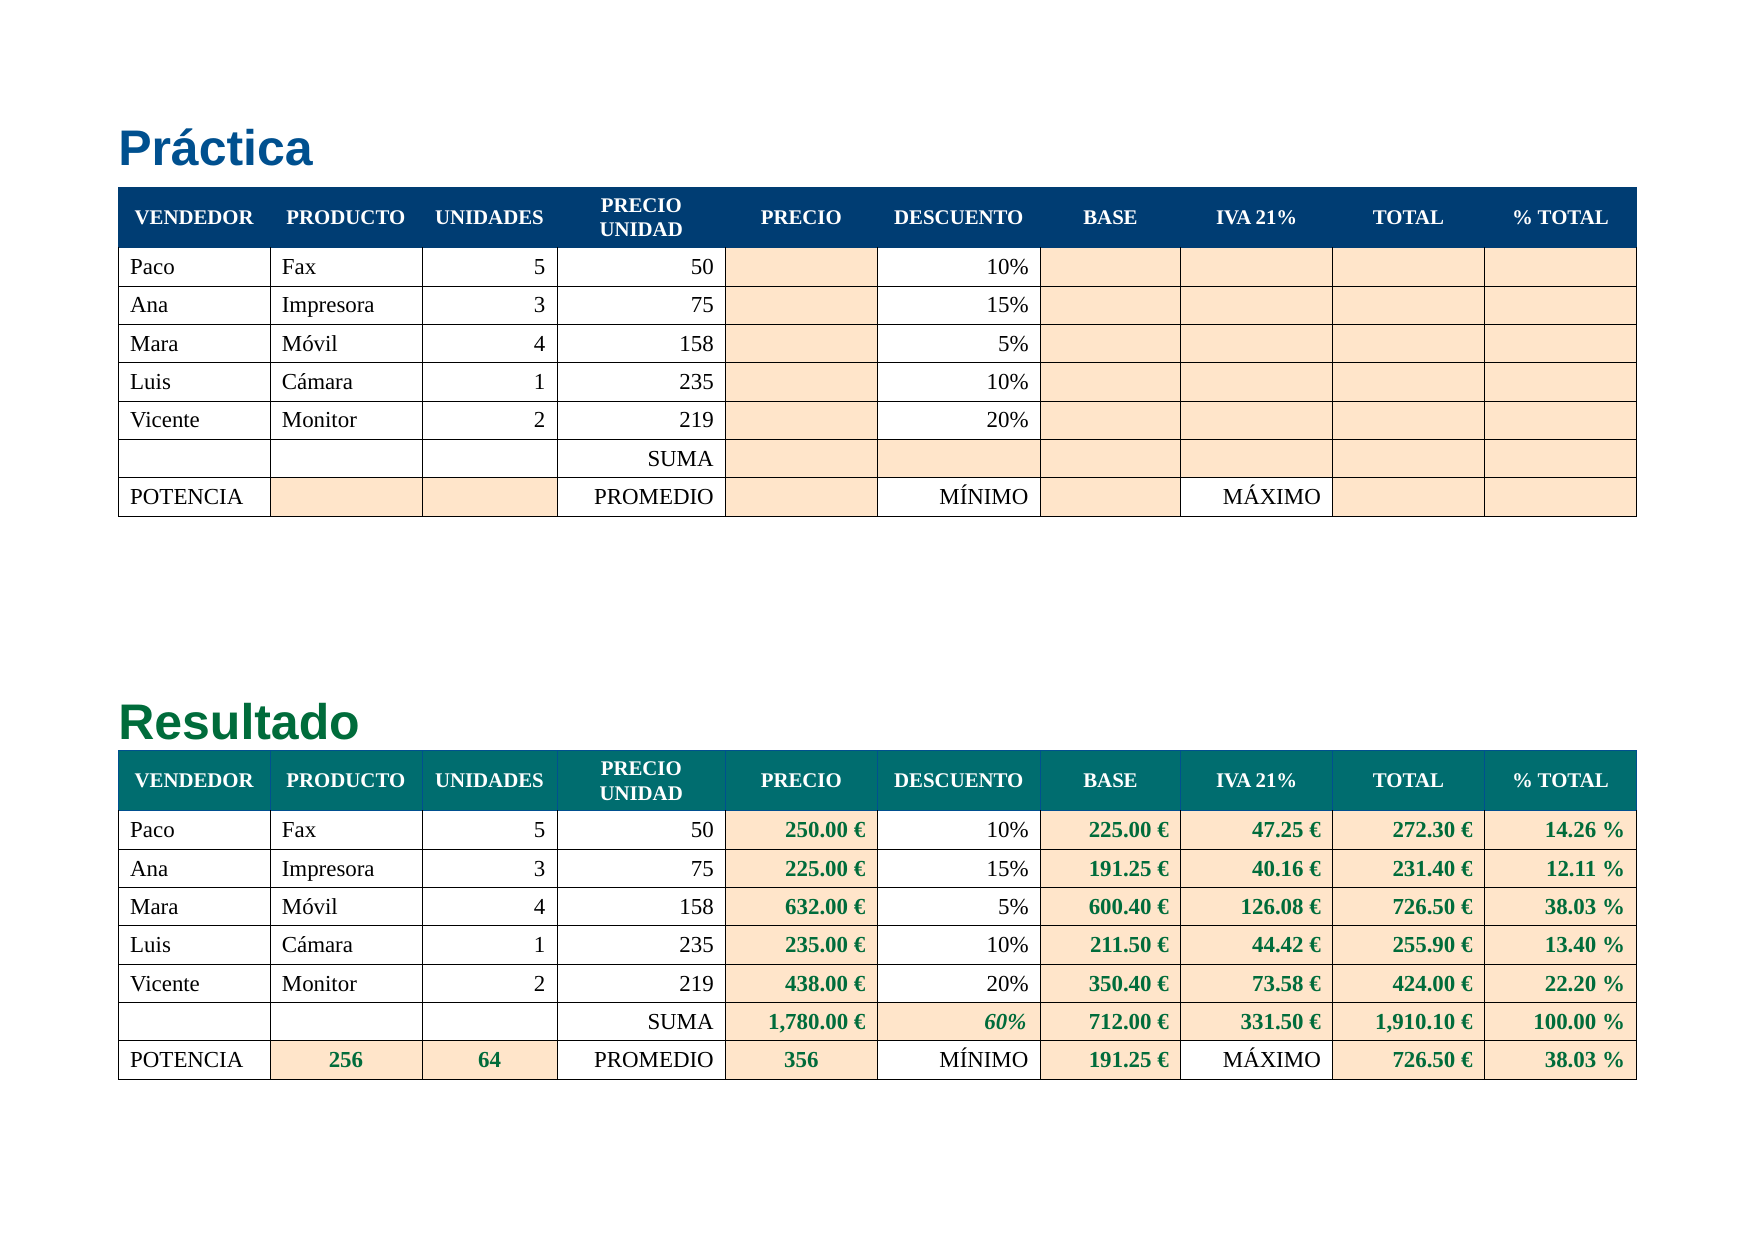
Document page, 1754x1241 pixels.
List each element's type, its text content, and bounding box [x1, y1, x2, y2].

table_cell PROMEDIO [558, 1041, 725, 1079]
table_cell [726, 287, 877, 324]
table_cell Ana [119, 850, 270, 887]
table_cell Monitor [271, 402, 422, 439]
table_header VENDEDOR [119, 188, 270, 247]
text Práctica [118, 118, 1636, 176]
table_cell 219 [558, 965, 725, 1002]
table_header DESCUENTO [878, 188, 1040, 247]
table_cell Cámara [271, 926, 422, 964]
table_cell 191,25 € [1041, 850, 1180, 887]
table_header UNIDADES [423, 188, 557, 247]
table_header UNIDADES [423, 751, 557, 810]
table_cell 5% [878, 325, 1040, 362]
table_cell [1181, 325, 1332, 362]
table_header PRECIO UNIDAD [558, 188, 725, 247]
table_cell 75 [558, 850, 725, 887]
table_cell Móvil [271, 325, 422, 362]
table_cell MÍNIMO [878, 1041, 1040, 1079]
table_cell 10% [878, 811, 1040, 849]
table_header DESCUENTO [878, 751, 1040, 810]
table_header BASE [1041, 751, 1180, 810]
table_header % TOTAL [1485, 751, 1636, 810]
table_header PRODUCTO [271, 188, 422, 247]
table_cell 331,50 € [1181, 1003, 1332, 1040]
table_cell 235,00 € [726, 926, 877, 964]
table_cell [1333, 363, 1484, 401]
table_cell 5% [878, 888, 1040, 925]
table_cell 1 [423, 926, 557, 964]
table_cell [1181, 402, 1332, 439]
table_cell [1485, 440, 1636, 477]
table_cell 64 [423, 1041, 557, 1079]
table_cell Monitor [271, 965, 422, 1002]
table_header PRECIO UNIDAD [558, 751, 725, 810]
table_cell [1333, 325, 1484, 362]
table_cell [271, 478, 422, 516]
table_cell 2 [423, 965, 557, 1002]
table_cell [726, 440, 877, 477]
table_cell [1041, 325, 1180, 362]
table_cell Impresora [271, 850, 422, 887]
table_header BASE [1041, 188, 1180, 247]
table_cell 712,00 € [1041, 1003, 1180, 1040]
table_cell [1041, 363, 1180, 401]
table_cell 726,50 € [1333, 888, 1484, 925]
table_cell 2 [423, 402, 557, 439]
table_cell [1485, 402, 1636, 439]
table_cell [1041, 287, 1180, 324]
table_cell [423, 478, 557, 516]
table_cell 231,40 € [1333, 850, 1484, 887]
table_cell [726, 402, 877, 439]
table_cell 60% [878, 1003, 1040, 1040]
table_cell [1485, 287, 1636, 324]
table_cell 75 [558, 287, 725, 324]
table_cell MÍNIMO [878, 478, 1040, 516]
table_header % TOTAL [1485, 188, 1636, 247]
table_cell 44,42 € [1181, 926, 1332, 964]
table_cell Luis [119, 926, 270, 964]
table_cell POTENCIA [119, 478, 270, 516]
table_cell 255,90 € [1333, 926, 1484, 964]
table_cell Móvil [271, 888, 422, 925]
table_cell 1.780,00 € [726, 1003, 877, 1040]
table_cell 3 [423, 287, 557, 324]
table_cell 50 [558, 248, 725, 286]
table_header PRECIO [726, 188, 877, 247]
table_cell [1181, 287, 1332, 324]
table_header IVA 21% [1181, 751, 1332, 810]
table_cell [119, 440, 270, 477]
table_cell 3 [423, 850, 557, 887]
table_cell SUMA [558, 440, 725, 477]
table_cell Mara [119, 888, 270, 925]
table_cell [271, 440, 422, 477]
table_cell 38,03 % [1485, 888, 1636, 925]
table_cell Vicente [119, 965, 270, 1002]
table_cell [271, 1003, 422, 1040]
table_cell Paco [119, 248, 270, 286]
table_cell 5 [423, 248, 557, 286]
table_cell 1 [423, 363, 557, 401]
table_cell 10% [878, 363, 1040, 401]
table_cell 211,50 € [1041, 926, 1180, 964]
table_cell 47,25 € [1181, 811, 1332, 849]
table_cell 256 [271, 1041, 422, 1079]
table_cell 225,00 € [726, 850, 877, 887]
table_cell [726, 478, 877, 516]
table_cell 600,40 € [1041, 888, 1180, 925]
table_cell Ana [119, 287, 270, 324]
table_cell 100,00 % [1485, 1003, 1636, 1040]
table_cell Paco [119, 811, 270, 849]
table_cell 225,00 € [1041, 811, 1180, 849]
table_cell [1041, 248, 1180, 286]
table_header PRECIO [726, 751, 877, 810]
table_cell 158 [558, 325, 725, 362]
table_cell [1333, 402, 1484, 439]
table_cell SUMA [558, 1003, 725, 1040]
table_cell 22,20 % [1485, 965, 1636, 1002]
table_cell [726, 363, 877, 401]
table_cell 38,03 % [1485, 1041, 1636, 1079]
table_cell [1181, 248, 1332, 286]
table_cell [1485, 248, 1636, 286]
table_cell 4 [423, 325, 557, 362]
table_cell [1333, 440, 1484, 477]
table_cell 424,00 € [1333, 965, 1484, 1002]
table_cell [1485, 363, 1636, 401]
table_cell 10% [878, 248, 1040, 286]
table_cell 20% [878, 965, 1040, 1002]
table_cell [1041, 402, 1180, 439]
table_cell [1485, 478, 1636, 516]
table_cell PROMEDIO [558, 478, 725, 516]
table_cell [726, 325, 877, 362]
table_cell Mara [119, 325, 270, 362]
table_cell 191,25 € [1041, 1041, 1180, 1079]
table_header TOTAL [1333, 751, 1484, 810]
table_cell MÁXIMO [1181, 1041, 1332, 1079]
table_cell [1181, 363, 1332, 401]
table_cell 235 [558, 926, 725, 964]
table_cell 13,40 % [1485, 926, 1636, 964]
table_header TOTAL [1333, 188, 1484, 247]
table_cell 20% [878, 402, 1040, 439]
table_header PRODUCTO [271, 751, 422, 810]
table_cell [1333, 248, 1484, 286]
table_cell [1333, 478, 1484, 516]
table_cell Cámara [271, 363, 422, 401]
table_cell [1333, 287, 1484, 324]
table_cell 126,08 € [1181, 888, 1332, 925]
table_cell 250,00 € [726, 811, 877, 849]
table_cell POTENCIA [119, 1041, 270, 1079]
table_cell 10% [878, 926, 1040, 964]
table_cell 14,26 % [1485, 811, 1636, 849]
table_header IVA 21% [1181, 188, 1332, 247]
table_cell 15% [878, 287, 1040, 324]
table_cell 356 [726, 1041, 877, 1079]
table_cell 158 [558, 888, 725, 925]
table_cell 4 [423, 888, 557, 925]
table_cell [726, 248, 877, 286]
table_cell 1.910,10 € [1333, 1003, 1484, 1040]
table_cell 235 [558, 363, 725, 401]
table_cell 50 [558, 811, 725, 849]
table_cell [1485, 325, 1636, 362]
table_cell 350,40 € [1041, 965, 1180, 1002]
table_cell 272,30 € [1333, 811, 1484, 849]
text Resultado [118, 693, 1636, 750]
table_cell 632,00 € [726, 888, 877, 925]
table_cell 12,11 % [1485, 850, 1636, 887]
table_cell Fax [271, 248, 422, 286]
table_cell Fax [271, 811, 422, 849]
table_cell [1041, 440, 1180, 477]
table_cell 726,50 € [1333, 1041, 1484, 1079]
table_cell Luis [119, 363, 270, 401]
table_cell 73,58 € [1181, 965, 1332, 1002]
table_cell 15% [878, 850, 1040, 887]
table_cell 5 [423, 811, 557, 849]
table_cell [423, 1003, 557, 1040]
table_cell 40,16 € [1181, 850, 1332, 887]
table_cell [1181, 440, 1332, 477]
table_header VENDEDOR [119, 751, 270, 810]
table_cell 438,00 € [726, 965, 877, 1002]
table_cell Vicente [119, 402, 270, 439]
table_cell [878, 440, 1040, 477]
table_cell [423, 440, 557, 477]
table_cell [1041, 478, 1180, 516]
table_cell MÁXIMO [1181, 478, 1332, 516]
table_cell 219 [558, 402, 725, 439]
table_cell Impresora [271, 287, 422, 324]
table_cell [119, 1003, 270, 1040]
